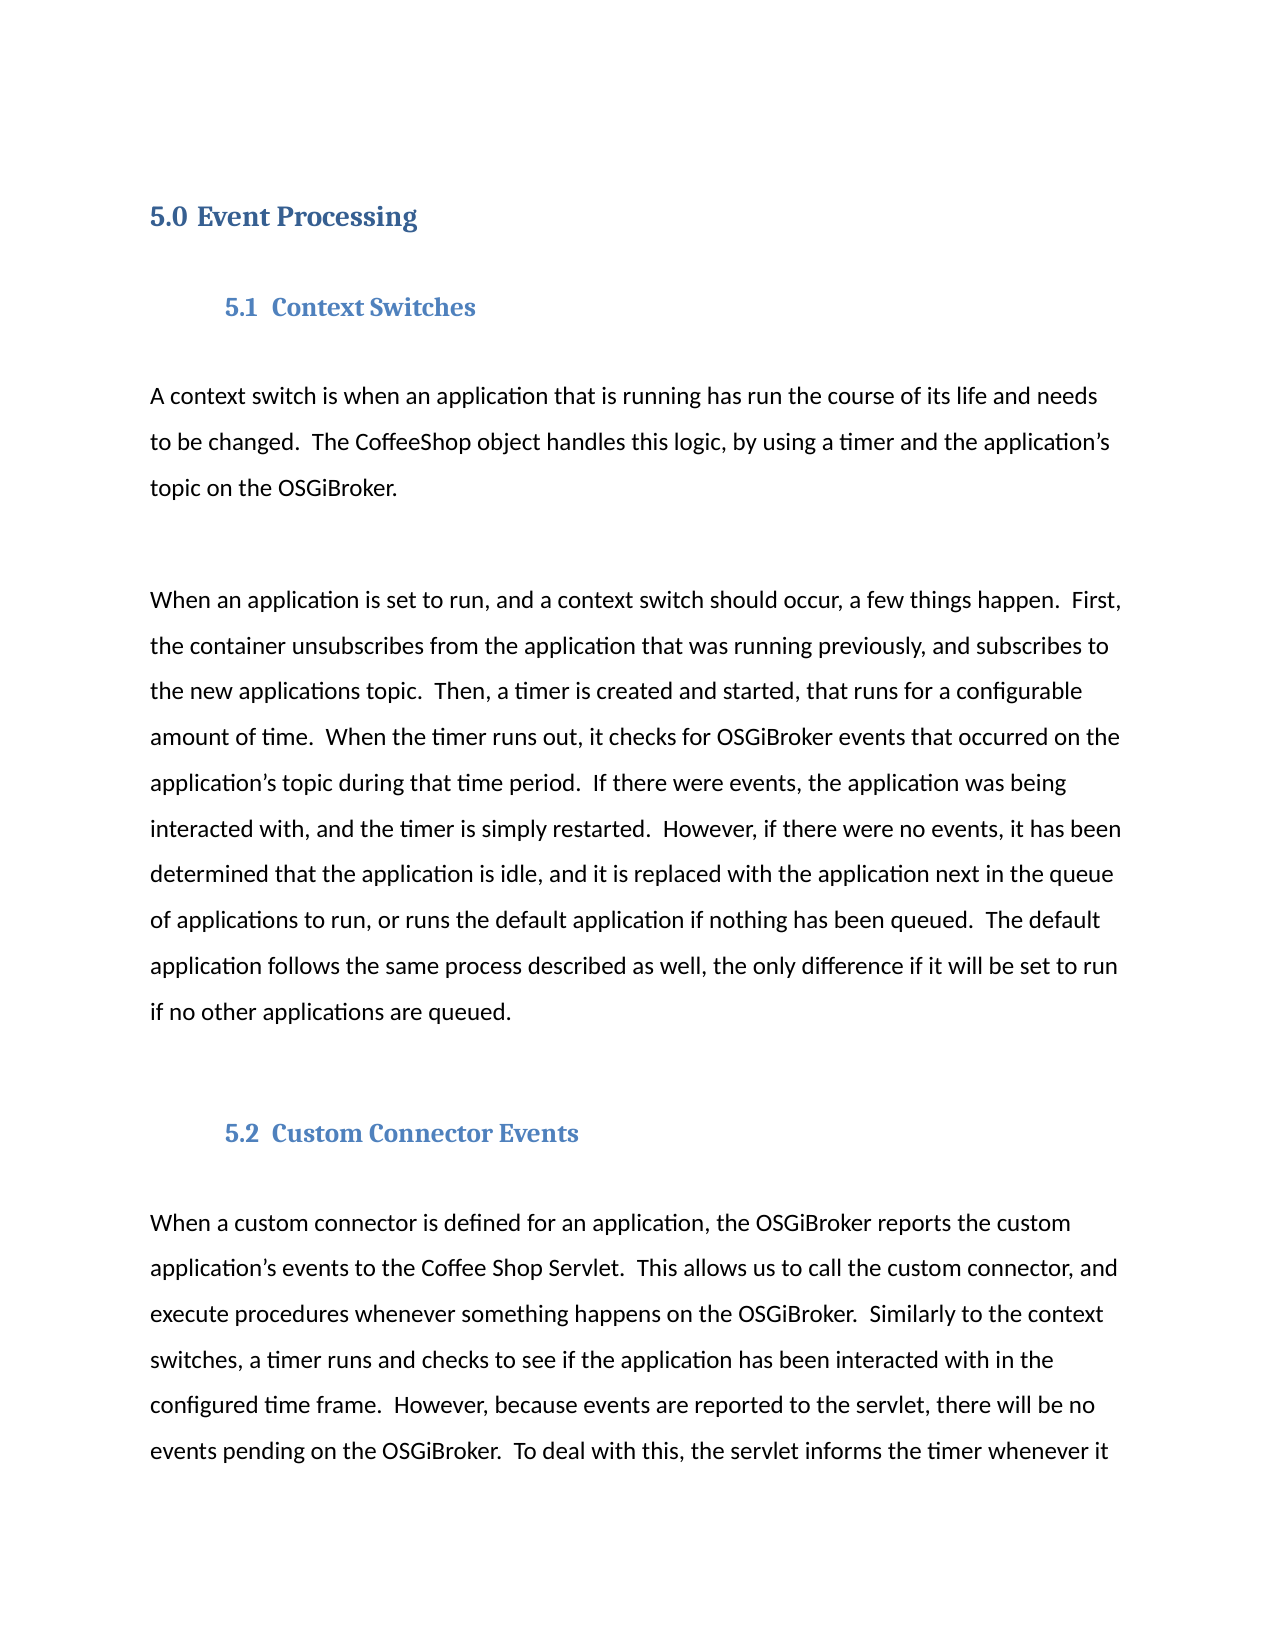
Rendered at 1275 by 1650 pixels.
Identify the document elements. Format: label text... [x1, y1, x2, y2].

text A context switch is when an application that is running has run the course of its life and needs to be changed. The CoffeeShop object handles this logic, by using a timer and the application’s topic on the OSGiBroker. [150, 380, 1125, 548]
subtitle Custom Connector Events [225, 1118, 1125, 1149]
text When a custom connector is defined for an application, the OSGiBroker reports the custom application’s events to the Coffee Shop Servlet. This allows us to call the custom connector, and execute procedures whenever something happens on the OSGiBroker. Similarly to the context switches, a timer runs and checks to see if the application has been interacted with in the configured time frame. However, because events are reported to the servlet, there will be no events pending on the OSGiBroker. To deal with this, the servlet informs the timer whenever it [150, 1207, 1125, 1466]
text When an application is set to run, and a context switch should occur, a few things happen. First, the container unsubscribes from the application that was running previously, and subscribes to the new applications topic. Then, a timer is created and started, that runs for a configurable amount of time. When the timer runs out, it checks for OSGiBroker events that occurred on the application’s topic during that time period. If there were events, the application was being interacted with, and the timer is simply restarted. However, if there were no events, it has been determined that the application is idle, and it is replaced with the application next in the queue of applications to run, or runs the default application if nothing has been queued. The default application follows the same process described as well, the only difference if it will be set to run if no other applications are queued. [150, 584, 1125, 1026]
subtitle Event Processing [150, 200, 1125, 233]
subtitle Context Switches [225, 292, 1125, 323]
